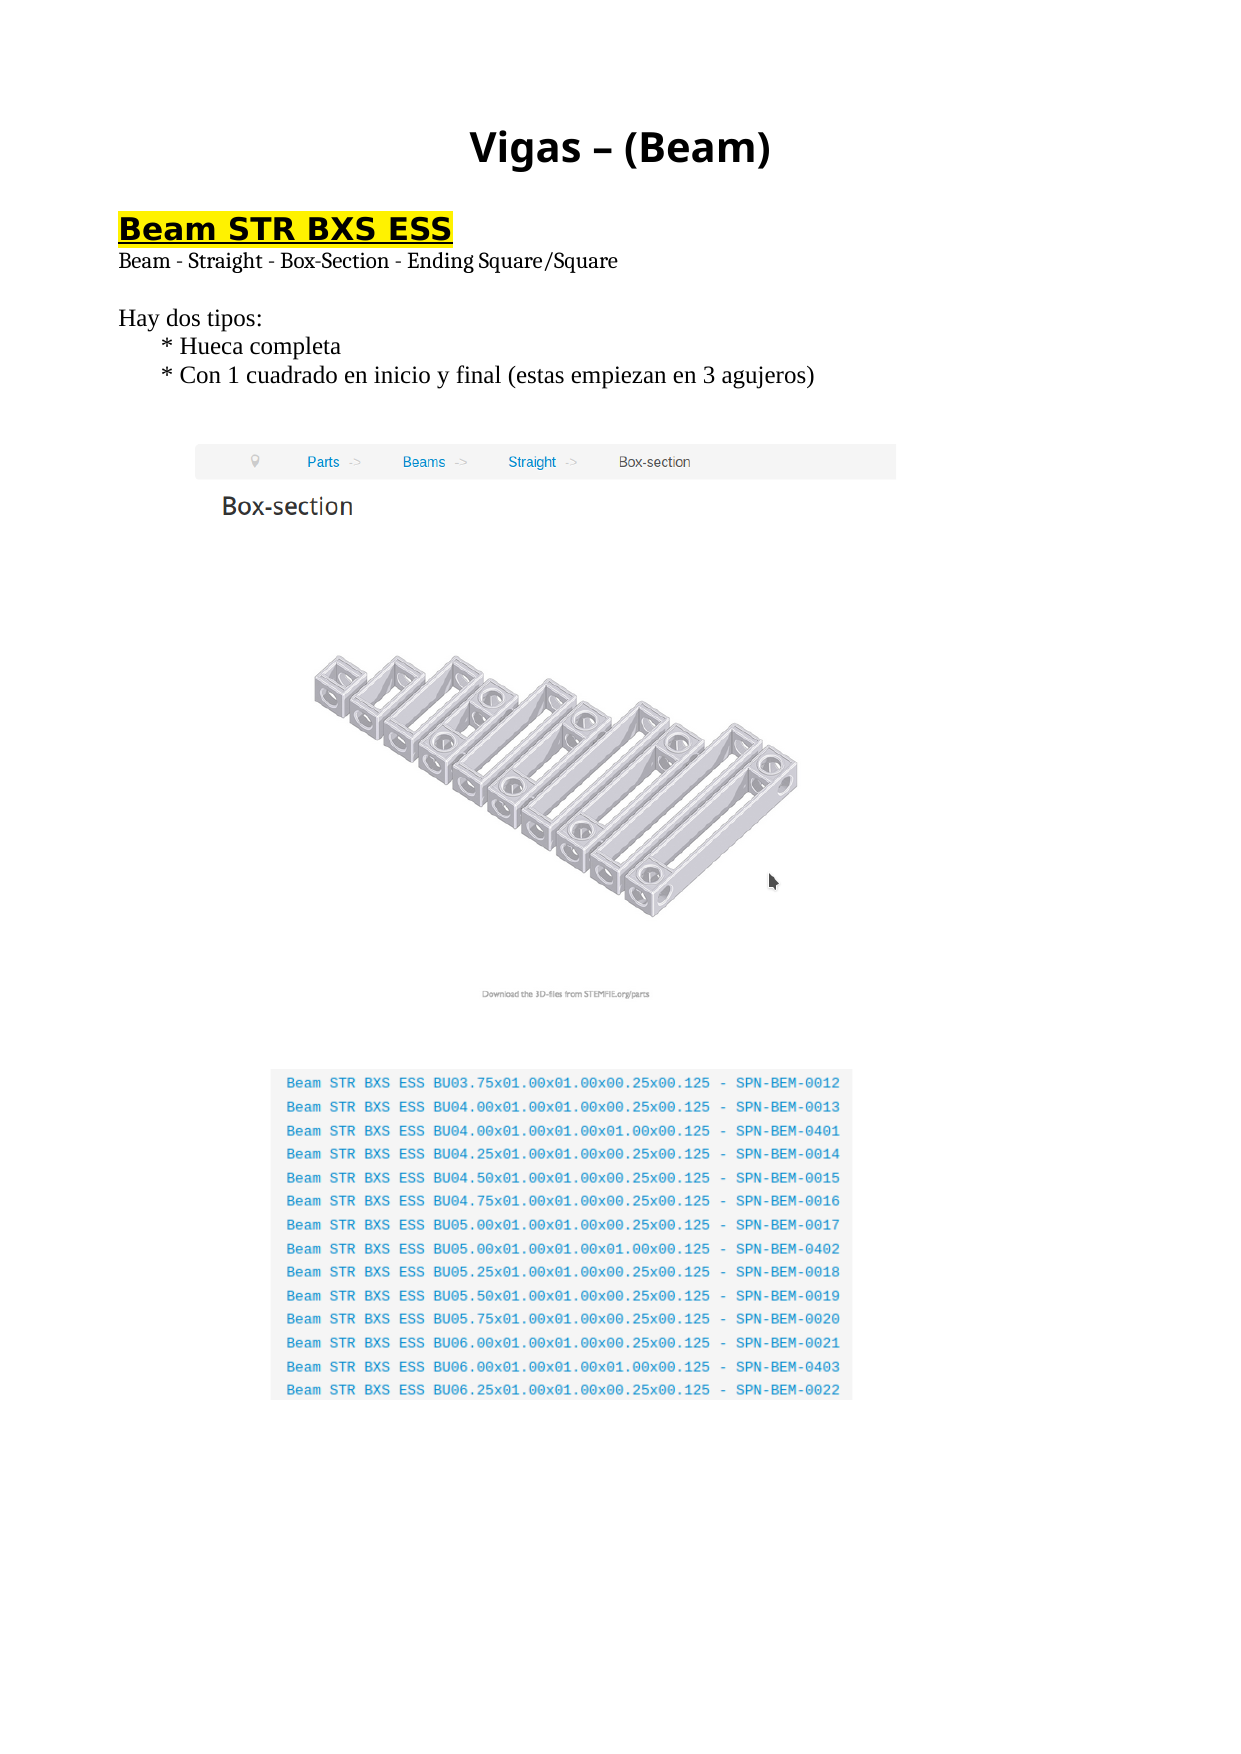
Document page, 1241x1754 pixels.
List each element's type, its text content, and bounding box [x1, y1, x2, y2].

text * Con 1 cuadrado en inicio y final (estas empiezan en 3 agujeros) [118, 360, 1122, 389]
text Hay dos tipos: [118, 303, 1122, 331]
text Vigas – (Beam) [118, 118, 1122, 175]
text Beam STR BXS ESS [118, 211, 1122, 248]
text Beam - Straight - Box-Section - Ending Square/Square [118, 248, 1122, 274]
text * Hueca completa [118, 331, 1122, 360]
picture [270, 1069, 853, 1400]
picture [183, 434, 897, 1014]
